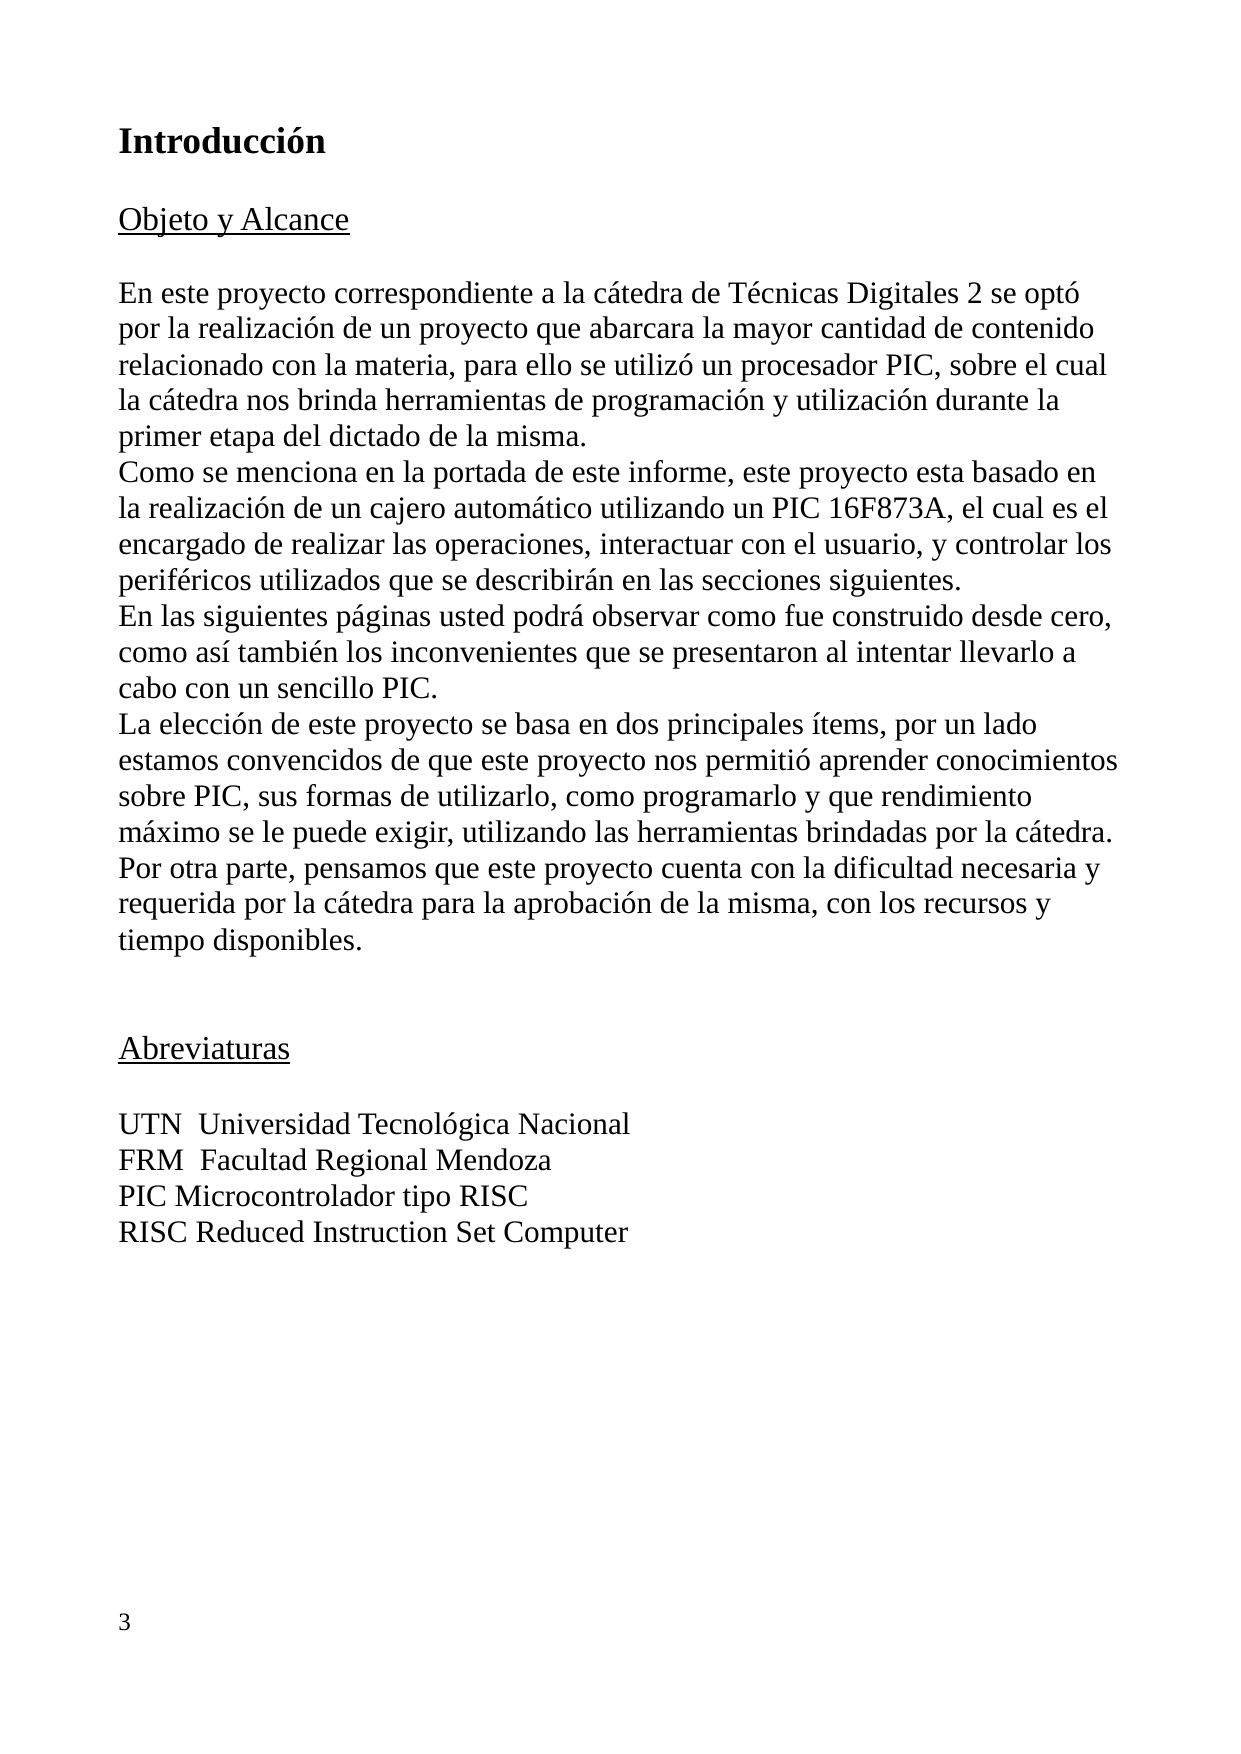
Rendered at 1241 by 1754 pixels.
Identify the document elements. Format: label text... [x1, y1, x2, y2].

text Introducción [118, 118, 1122, 161]
text PIC Microcontrolador tipo RISC [118, 1177, 1122, 1213]
text En las siguientes páginas usted podrá observar como fue construido desde cero, como así también los inconvenientes que se presentaron al intentar llevarlo a cabo con un sencillo PIC. [118, 597, 1122, 705]
text Como se menciona en la portada de este informe, este proyecto esta basado en la realización de un cajero automático utilizando un PIC 16F873A, el cual es el encargado de realizar las operaciones, interactuar con el usuario, y controlar los periféricos utilizados que se describirán en las secciones siguientes. [118, 453, 1122, 597]
text En este proyecto correspondiente a la cátedra de Técnicas Digitales 2 se optó por la realización de un proyecto que abarcara la mayor cantidad de contenido relacionado con la materia, para ello se utilizó un procesador PIC, sobre el cual la cátedra nos brinda herramientas de programación y utilización durante la primer etapa del dictado de la misma. [118, 274, 1122, 453]
text FRM Facultad Regional Mendoza [118, 1141, 1122, 1177]
text La elección de este proyecto se basa en dos principales ítems, por un lado estamos convencidos de que este proyecto nos permitió aprender conocimientos sobre PIC, sus formas de utilizarlo, como programarlo y que rendimiento máximo se le puede exigir, utilizando las herramientas brindadas por la cátedra. Por otra parte, pensamos que este proyecto cuenta con la dificultad necesaria y requerida por la cátedra para la aprobación de la misma, con los recursos y tiempo disponibles. [118, 705, 1122, 957]
text Objeto y Alcance [118, 199, 1122, 238]
text Abreviaturas [118, 1028, 1122, 1067]
text UTN Universidad Tecnológica Nacional [118, 1105, 1122, 1141]
text RISC Reduced Instruction Set Computer [118, 1213, 1122, 1249]
